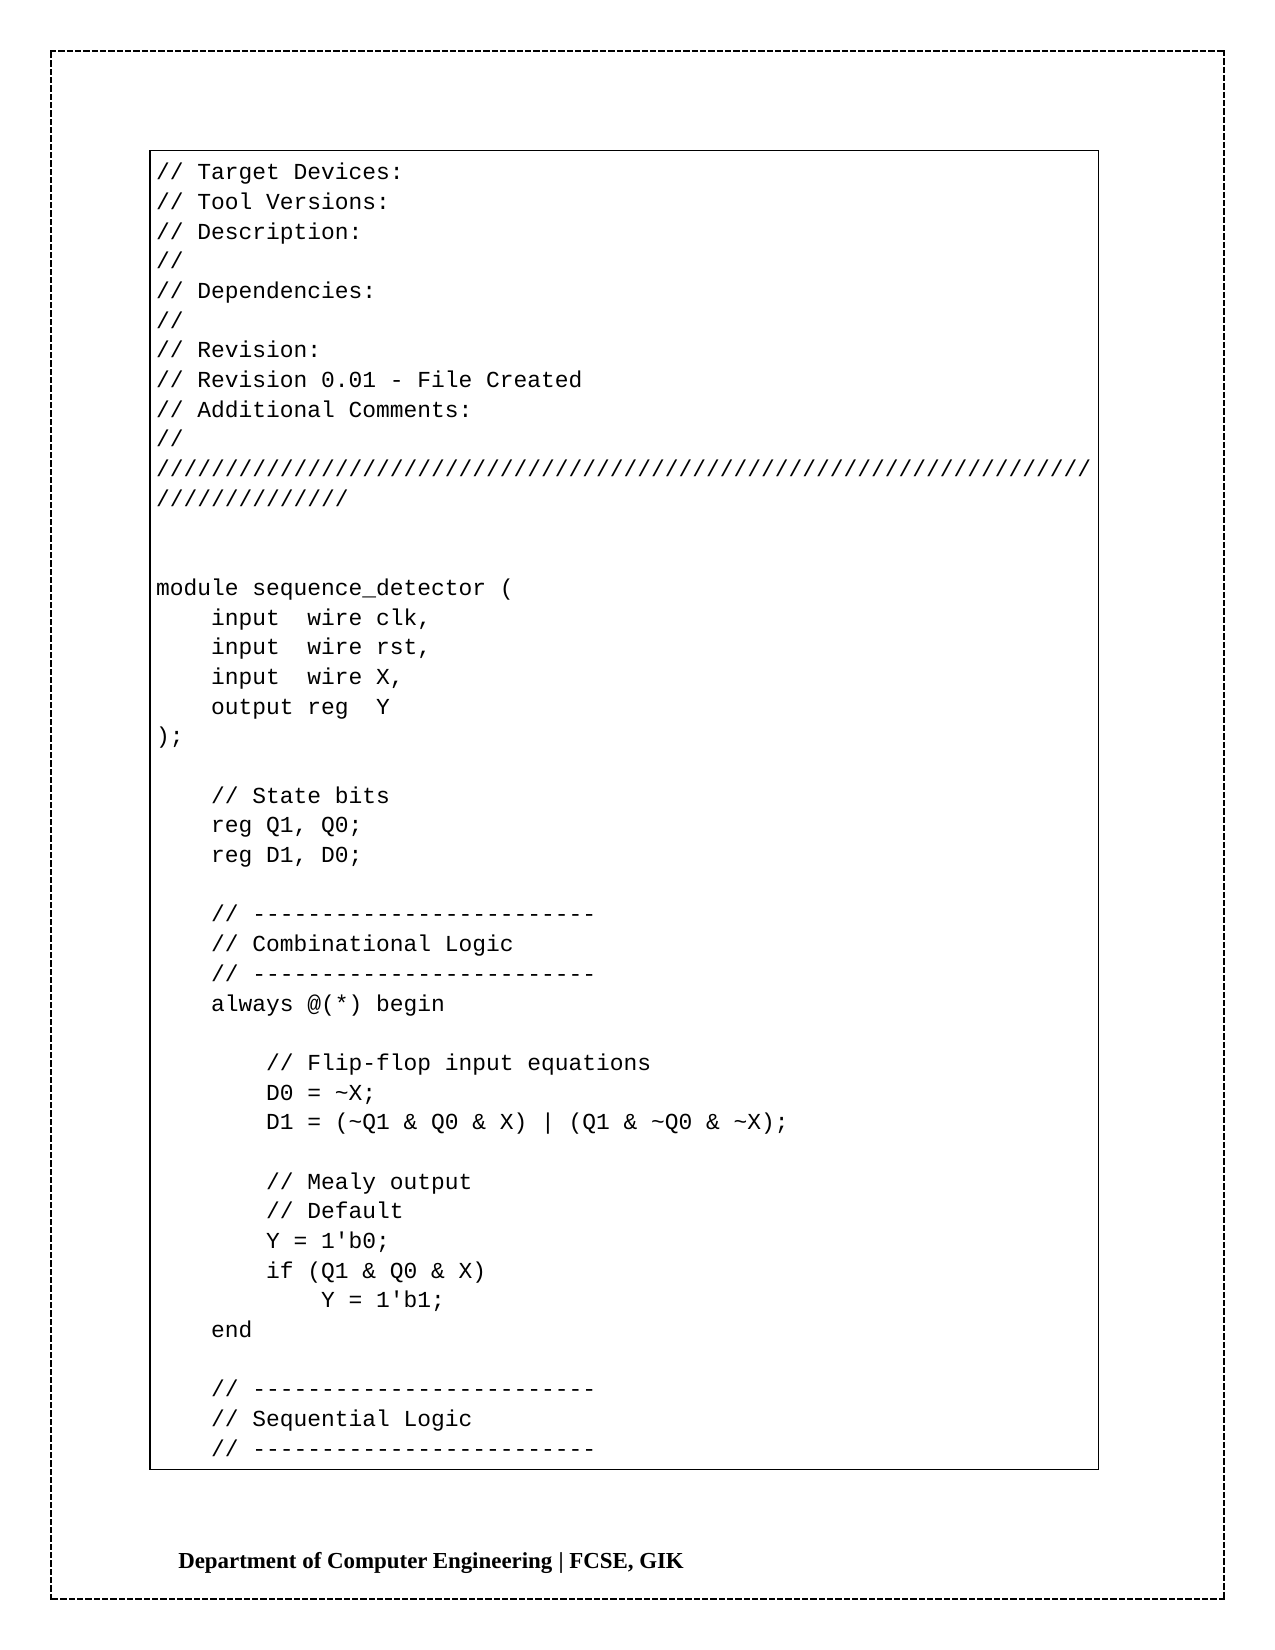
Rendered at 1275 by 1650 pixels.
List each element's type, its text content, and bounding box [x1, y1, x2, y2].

table_header // Target Devices: // Tool Versions: // Description: // // Dependencies: // // Revision: // Revision 0.01 - File Created // Additional Comments: // ////////////////////////////////////////////////////////////////////////////////// module sequence_detector ( input wire clk, input wire rst, input wire X, output reg Y ); // State bits reg Q1, Q0; reg D1, D0; // ------------------------- // Combinational Logic // ------------------------- always @(*) begin // Flip-flop input equations D0 = ~X; D1 = (~Q1 & Q0 & X) | (Q1 & ~Q0 & ~X); // Mealy output // Default Y = 1'b0; if (Q1 & Q0 & X) Y = 1'b1; end // ------------------------- // Sequential Logic // [151, 151, 1098, 1469]
